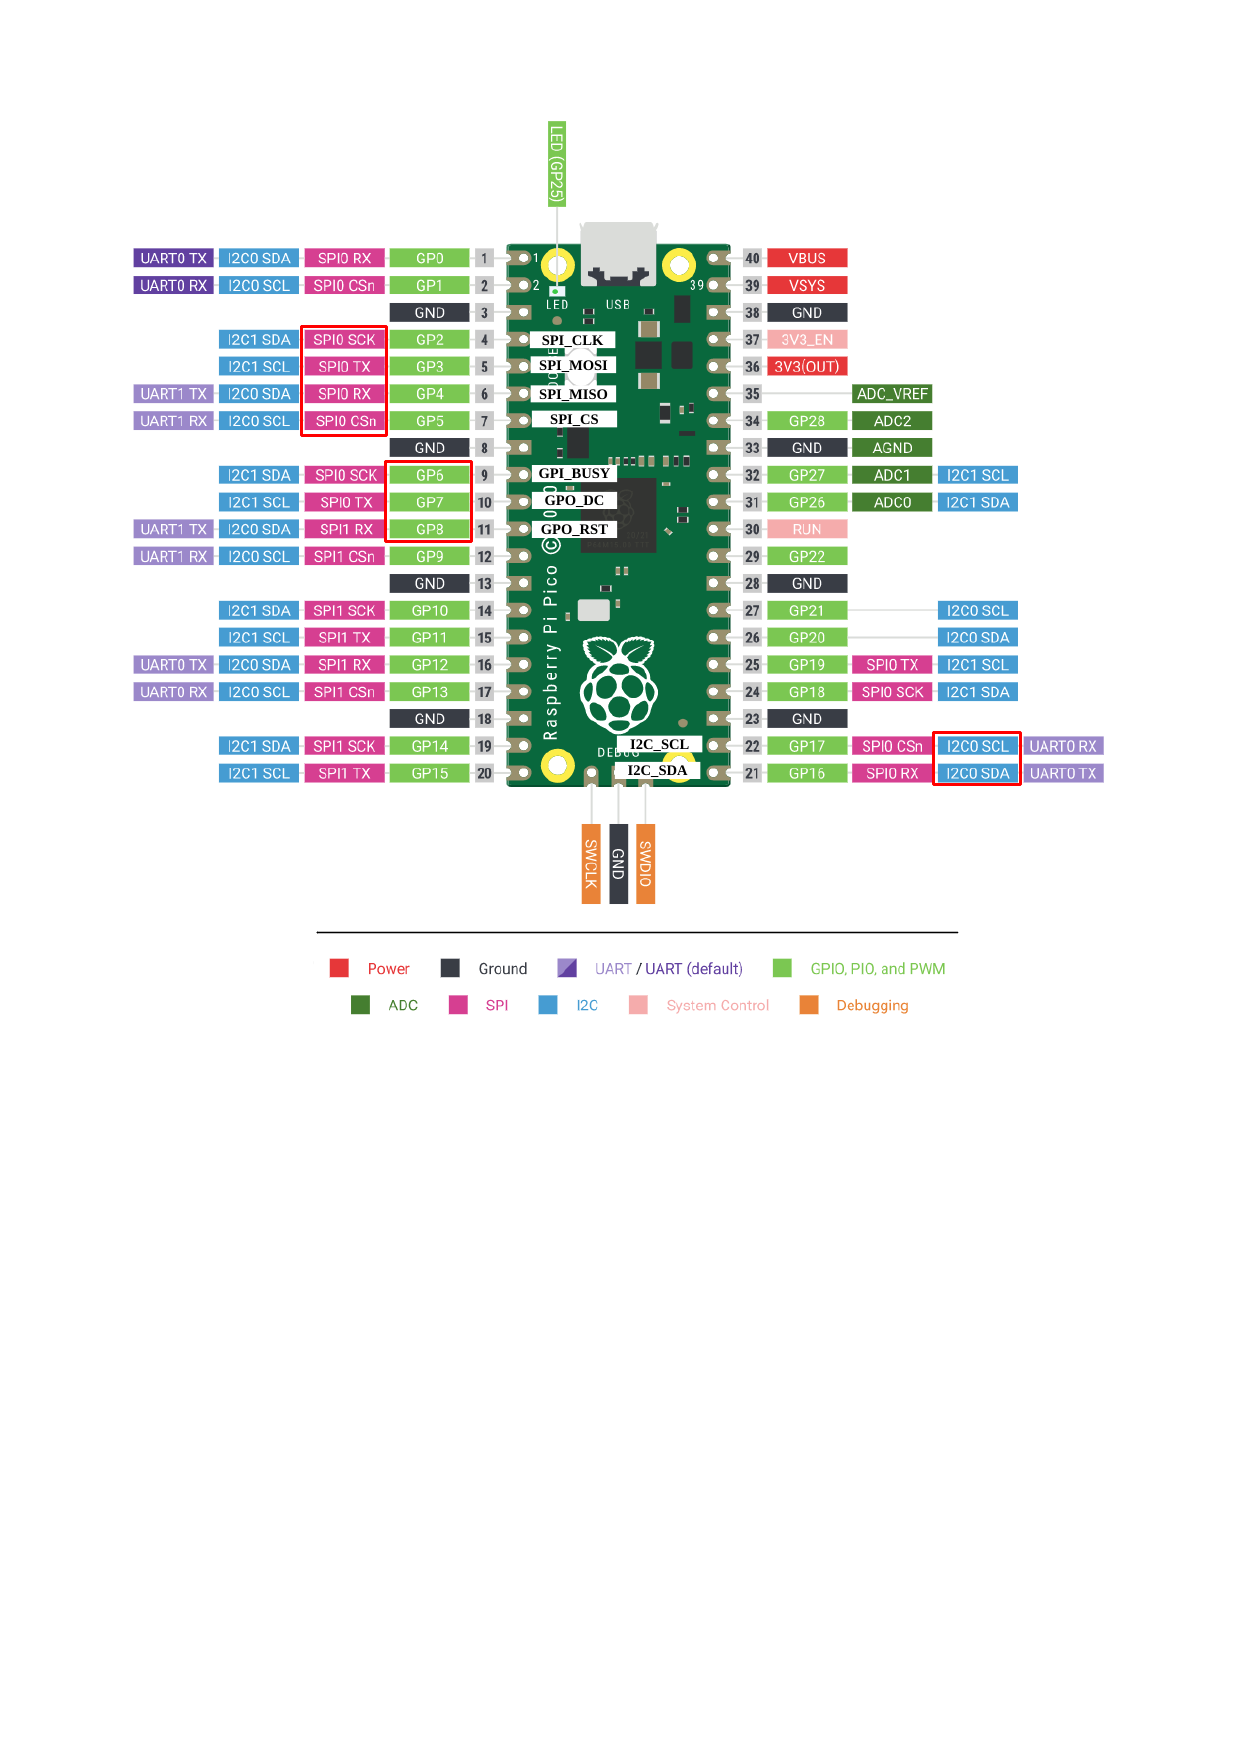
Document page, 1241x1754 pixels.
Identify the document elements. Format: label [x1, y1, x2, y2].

picture [118, 118, 1123, 1038]
